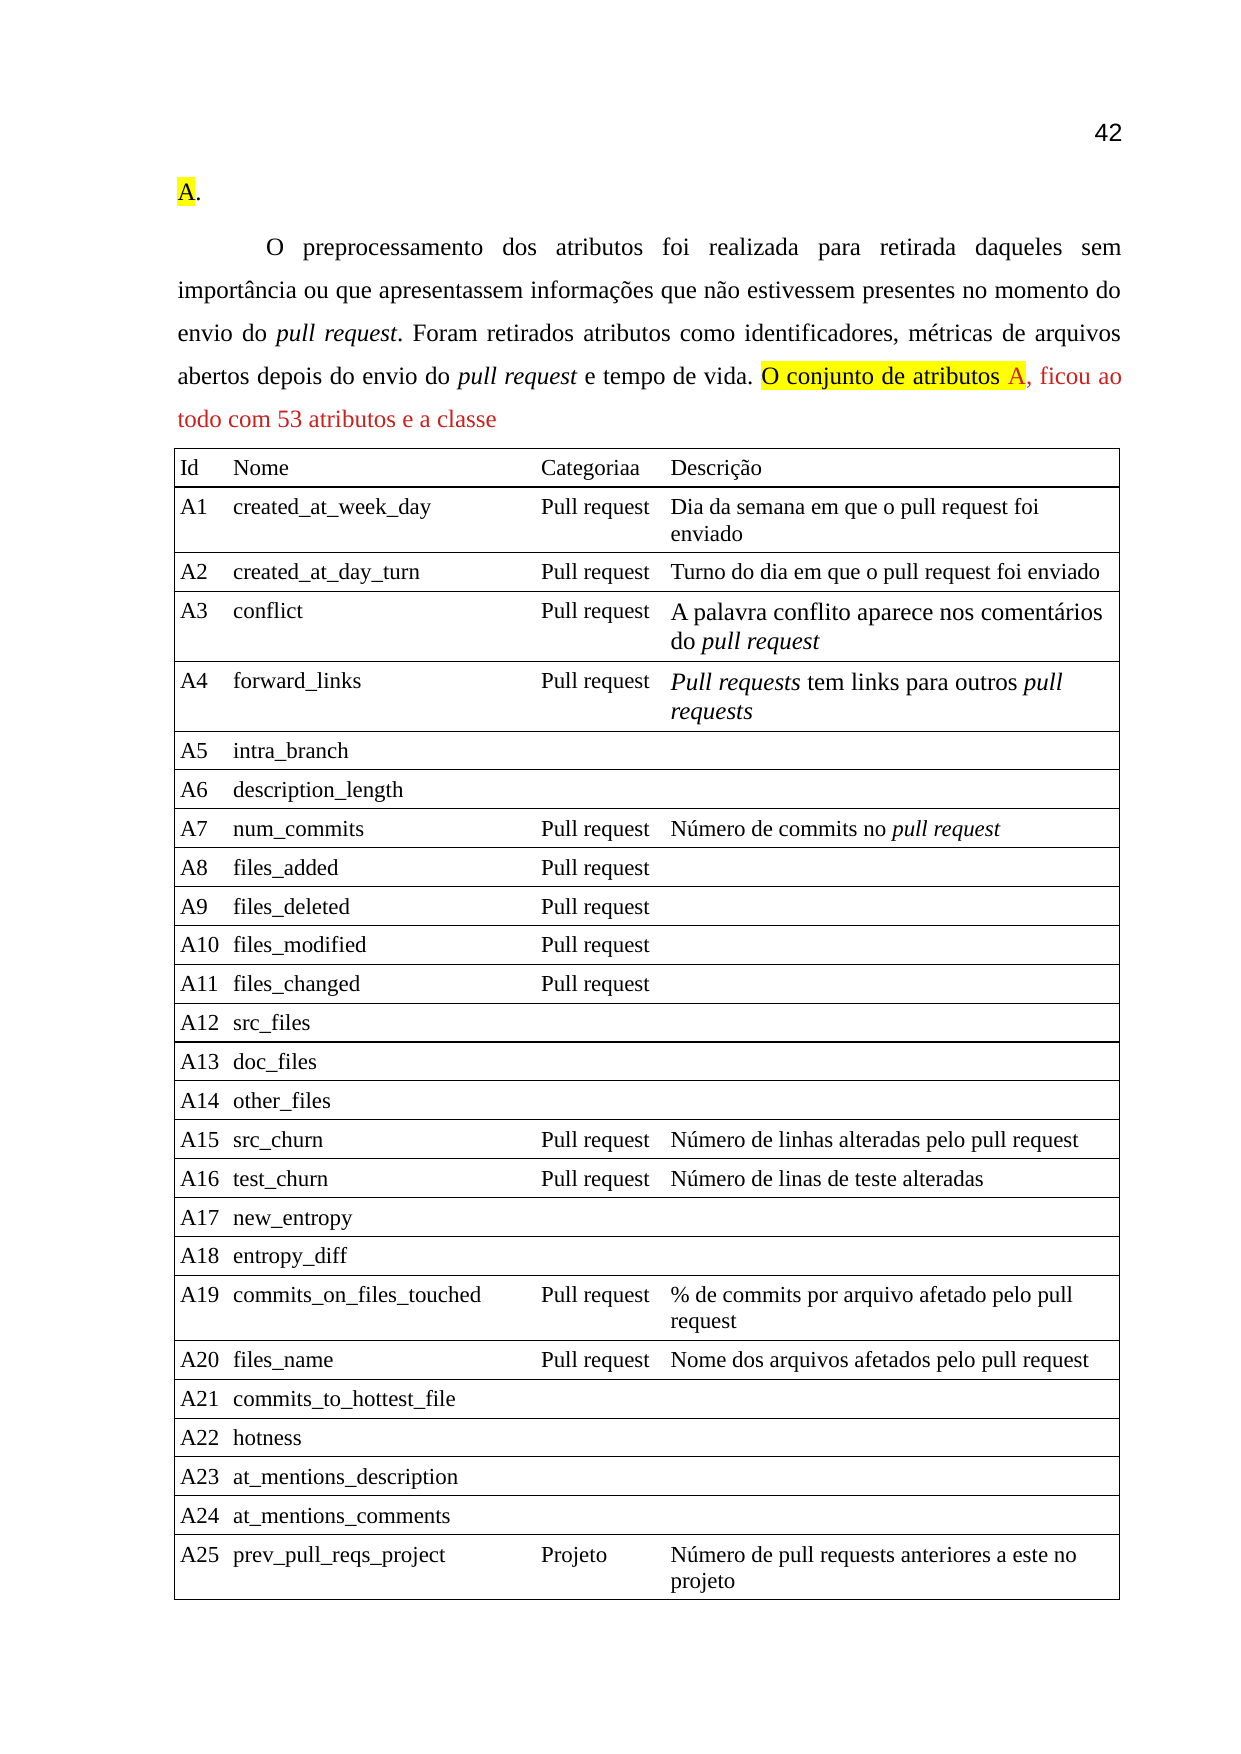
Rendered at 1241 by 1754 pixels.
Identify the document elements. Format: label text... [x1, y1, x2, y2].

table_cell Pull request [535, 592, 665, 661]
table_cell A5 [175, 732, 227, 769]
table_cell [535, 1496, 665, 1534]
table_cell A18 [175, 1237, 227, 1274]
table_cell A23 [175, 1457, 227, 1495]
table_cell at_mentions_comments [227, 1496, 535, 1534]
table_cell A11 [175, 965, 227, 1002]
table_cell Pull request [535, 662, 665, 731]
table_cell A3 [175, 592, 227, 661]
table_cell [535, 732, 665, 769]
table_cell description_length [227, 770, 535, 808]
table_cell Pull request [535, 965, 665, 1002]
table_cell [535, 1237, 665, 1274]
table_cell files_changed [227, 965, 535, 1002]
table_cell hotness [227, 1419, 535, 1456]
table_cell files_modified [227, 926, 535, 964]
table_cell A15 [175, 1120, 227, 1158]
table_cell Número de pull requests anteriores a este no projeto [665, 1535, 1119, 1599]
table_cell Projeto [535, 1535, 665, 1599]
table_cell files_deleted [227, 887, 535, 925]
text A. [177, 177, 1122, 206]
table_cell doc_files [227, 1043, 535, 1080]
table_cell [665, 732, 1119, 769]
table_cell Pull request [535, 1120, 665, 1158]
table_cell % de commits por arquivo afetado pelo pull request [665, 1276, 1119, 1340]
table_cell [535, 1198, 665, 1236]
table_cell Pull request [535, 926, 665, 964]
table_cell A25 [175, 1535, 227, 1599]
table_cell Pull request [535, 887, 665, 925]
table_cell [535, 1004, 665, 1041]
table_cell conflict [227, 592, 535, 661]
table_cell A19 [175, 1276, 227, 1340]
table_cell A2 [175, 553, 227, 591]
table_cell Pull requests tem links para outros pull requests [665, 662, 1119, 731]
table_cell [665, 848, 1119, 886]
table_cell A20 [175, 1341, 227, 1378]
table_cell A8 [175, 848, 227, 886]
table_cell [665, 1081, 1119, 1119]
table_cell test_churn [227, 1159, 535, 1197]
table_cell A palavra conflito aparece nos comentários do pull request [665, 592, 1119, 661]
table_cell A14 [175, 1081, 227, 1119]
table_cell [665, 1419, 1119, 1456]
table_cell [665, 1198, 1119, 1236]
table_cell A1 [175, 488, 227, 552]
table_cell Pull request [535, 1341, 665, 1378]
table_cell Dia da semana em que o pull request foi enviado [665, 488, 1119, 552]
table_cell [665, 1043, 1119, 1080]
table_cell [665, 770, 1119, 808]
table_header Nome [227, 449, 535, 486]
table_cell Turno do dia em que o pull request foi enviado [665, 553, 1119, 591]
table_cell Nome dos arquivos afetados pelo pull request [665, 1341, 1119, 1378]
text O preprocessamento dos atributos foi realizada para retirada daqueles sem importância ou que apresentassem informações que não estivessem presentes no momento do envio do pull request. Foram retirados atributos como identificadores, métricas de arquivos abertos depois do envio do pull request e tempo de vida. O conjunto de atributos A, ficou ao todo com 53 atributos e a classe [177, 232, 1122, 433]
table_cell commits_on_files_touched [227, 1276, 535, 1340]
table_cell commits_to_hottest_file [227, 1380, 535, 1417]
table_cell files_added [227, 848, 535, 886]
table_cell new_entropy [227, 1198, 535, 1236]
table_cell other_files [227, 1081, 535, 1119]
table_cell intra_branch [227, 732, 535, 769]
table_cell num_commits [227, 809, 535, 847]
table_cell [665, 1457, 1119, 1495]
table_cell Pull request [535, 1159, 665, 1197]
table_cell src_files [227, 1004, 535, 1041]
table_cell A17 [175, 1198, 227, 1236]
table_cell A10 [175, 926, 227, 964]
table_cell [535, 1457, 665, 1495]
table_cell Pull request [535, 848, 665, 886]
table_cell A12 [175, 1004, 227, 1041]
table_cell Pull request [535, 488, 665, 552]
table_cell A16 [175, 1159, 227, 1197]
table_cell [665, 1237, 1119, 1274]
table_cell A7 [175, 809, 227, 847]
table_cell [535, 770, 665, 808]
table_cell A9 [175, 887, 227, 925]
table_cell src_churn [227, 1120, 535, 1158]
table_cell entropy_diff [227, 1237, 535, 1274]
table_cell [665, 1380, 1119, 1417]
table_cell forward_links [227, 662, 535, 731]
table_header Id [175, 449, 227, 486]
table_cell A4 [175, 662, 227, 731]
table_cell Número de commits no pull request [665, 809, 1119, 847]
table_cell [665, 1004, 1119, 1041]
table_header Descrição [665, 449, 1119, 486]
table_cell [535, 1081, 665, 1119]
table_cell [665, 926, 1119, 964]
table_cell at_mentions_description [227, 1457, 535, 1495]
table_cell A13 [175, 1043, 227, 1080]
table_cell Número de linas de teste alteradas [665, 1159, 1119, 1197]
table_cell A6 [175, 770, 227, 808]
table_cell created_at_day_turn [227, 553, 535, 591]
table_cell A22 [175, 1419, 227, 1456]
table_cell prev_pull_reqs_project [227, 1535, 535, 1599]
table_cell Pull request [535, 1276, 665, 1340]
table_cell [665, 887, 1119, 925]
table_cell Pull request [535, 809, 665, 847]
table_cell A21 [175, 1380, 227, 1417]
table_cell [535, 1043, 665, 1080]
table_header Categoriaa [535, 449, 665, 486]
table_cell A24 [175, 1496, 227, 1534]
table_cell files_name [227, 1341, 535, 1378]
table_cell Número de linhas alteradas pelo pull request [665, 1120, 1119, 1158]
table_cell [665, 1496, 1119, 1534]
table_cell created_at_week_day [227, 488, 535, 552]
table_cell [535, 1419, 665, 1456]
table_cell Pull request [535, 553, 665, 591]
table_cell [665, 965, 1119, 1002]
table_cell [535, 1380, 665, 1417]
